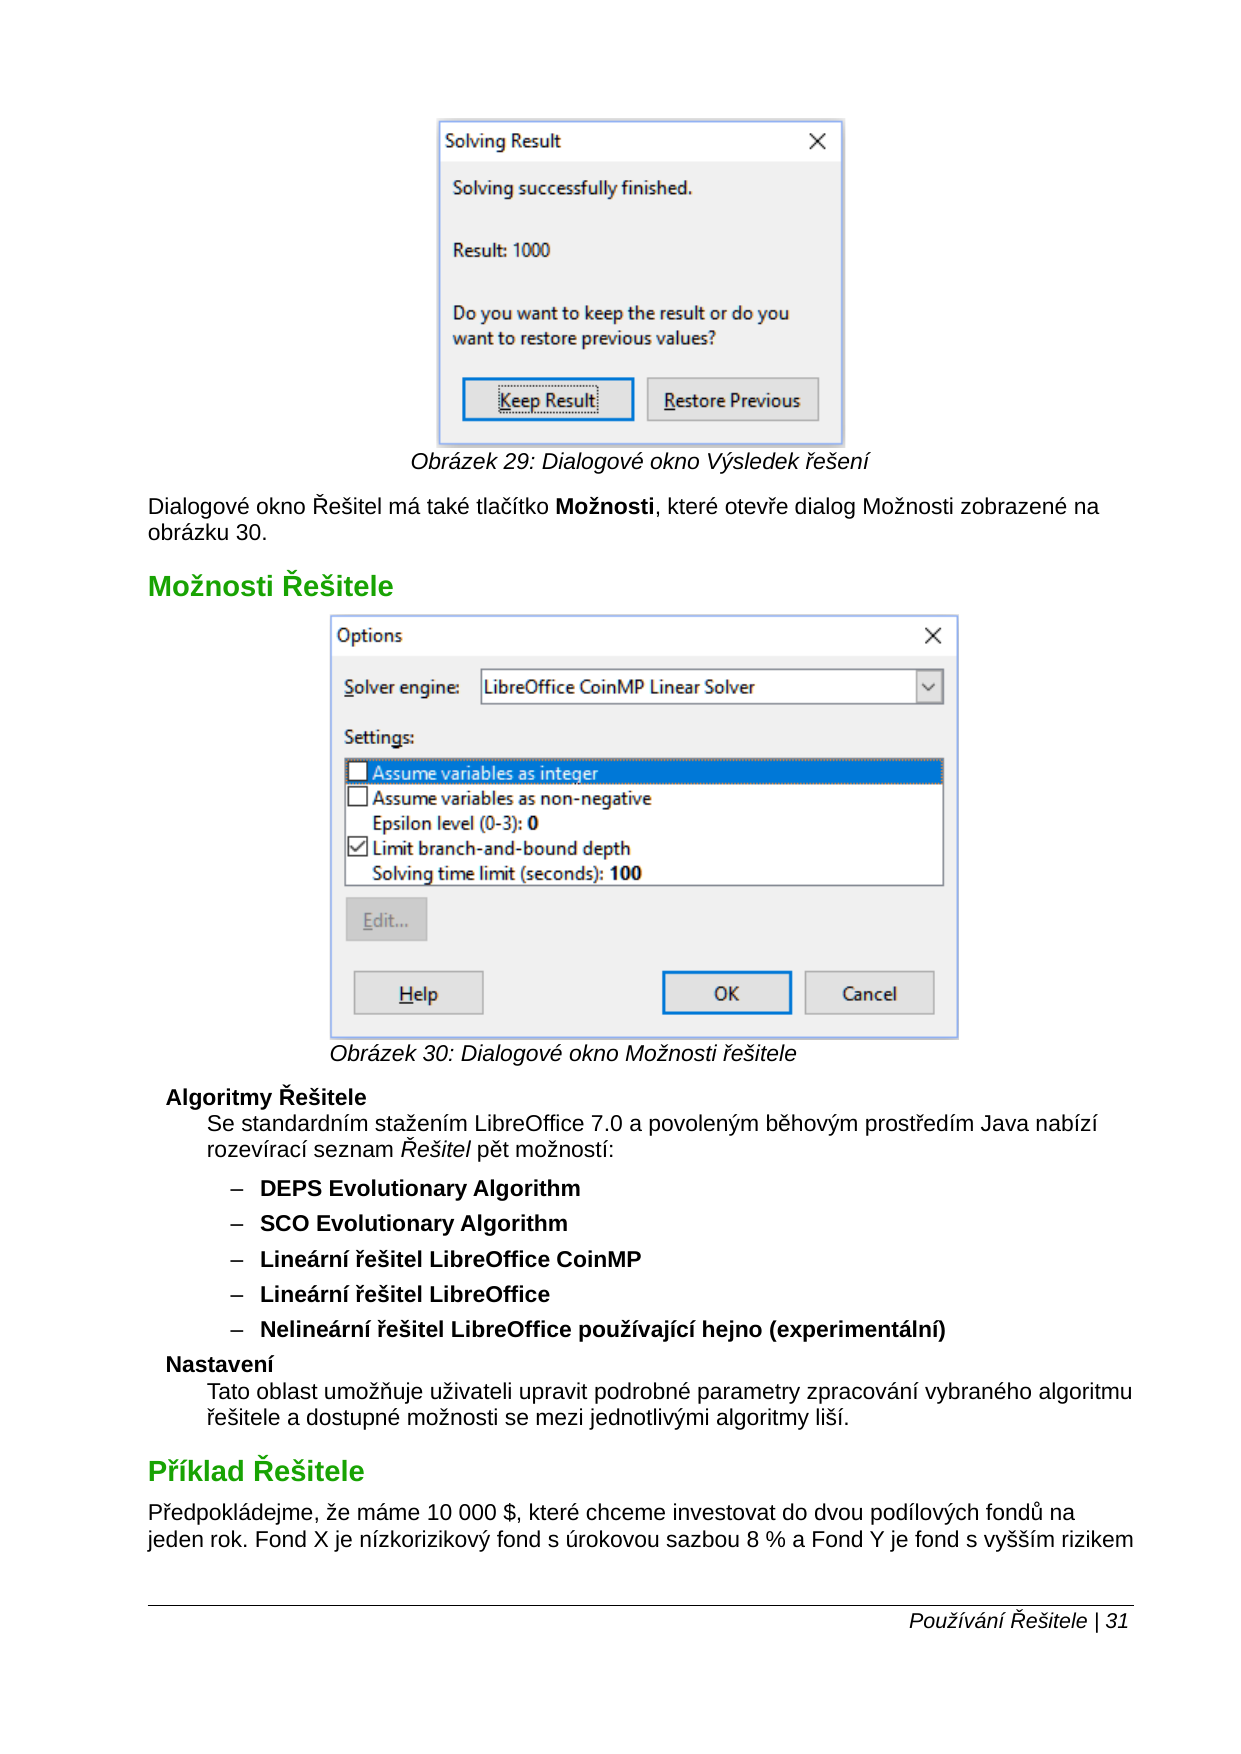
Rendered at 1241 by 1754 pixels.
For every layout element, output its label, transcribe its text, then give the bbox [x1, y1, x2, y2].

text Nastavení [165, 1351, 1134, 1378]
picture [436, 118, 846, 448]
list SCO Evolutionary Algorithm [230, 1210, 1134, 1237]
text Dialogové okno Řešitel má také tlačítko Možnosti, které otevře dialog Možnosti zobrazené na obrázku 30. [148, 493, 1134, 546]
text Obrázek 30: Dialogové okno Možnosti řešitele [329, 1040, 959, 1066]
text Tato oblast umožňuje uživateli upravit podrobné parametry zpracování vybraného algoritmu řešitele a dostupné možnosti se mezi jednotlivými algoritmy liší. [207, 1378, 1134, 1430]
text Předpokládejme, že máme 10 000 $, které chceme investovat do dvou podílových fondů na jeden rok. Fond X je nízkorizikový fond s úrokovou sazbou 8 % a Fond Y je fond s vyšším rizikem [148, 1499, 1134, 1552]
list Lineární řešitel LibreOffice CoinMP [230, 1246, 1134, 1272]
subtitle Možnosti Řešitele [148, 569, 1134, 603]
list Nelineární řešitel LibreOffice používající hejno (experimentální) [230, 1316, 1134, 1342]
text Algoritmy Řešitele [165, 1084, 1134, 1110]
list Lineární řešitel LibreOffice [230, 1281, 1134, 1307]
list DEPS Evolutionary Algorithm [230, 1175, 1134, 1202]
picture [329, 614, 959, 1040]
text Obrázek 29: Dialogové okno Výsledek řešení [410, 118, 871, 474]
subtitle Příklad Řešitele [148, 1454, 1134, 1487]
text Se standardním stažením LibreOffice 7.0 a povoleným běhovým prostředím Java nabízí rozevírací seznam Řešitel pět možností: [207, 1110, 1134, 1163]
